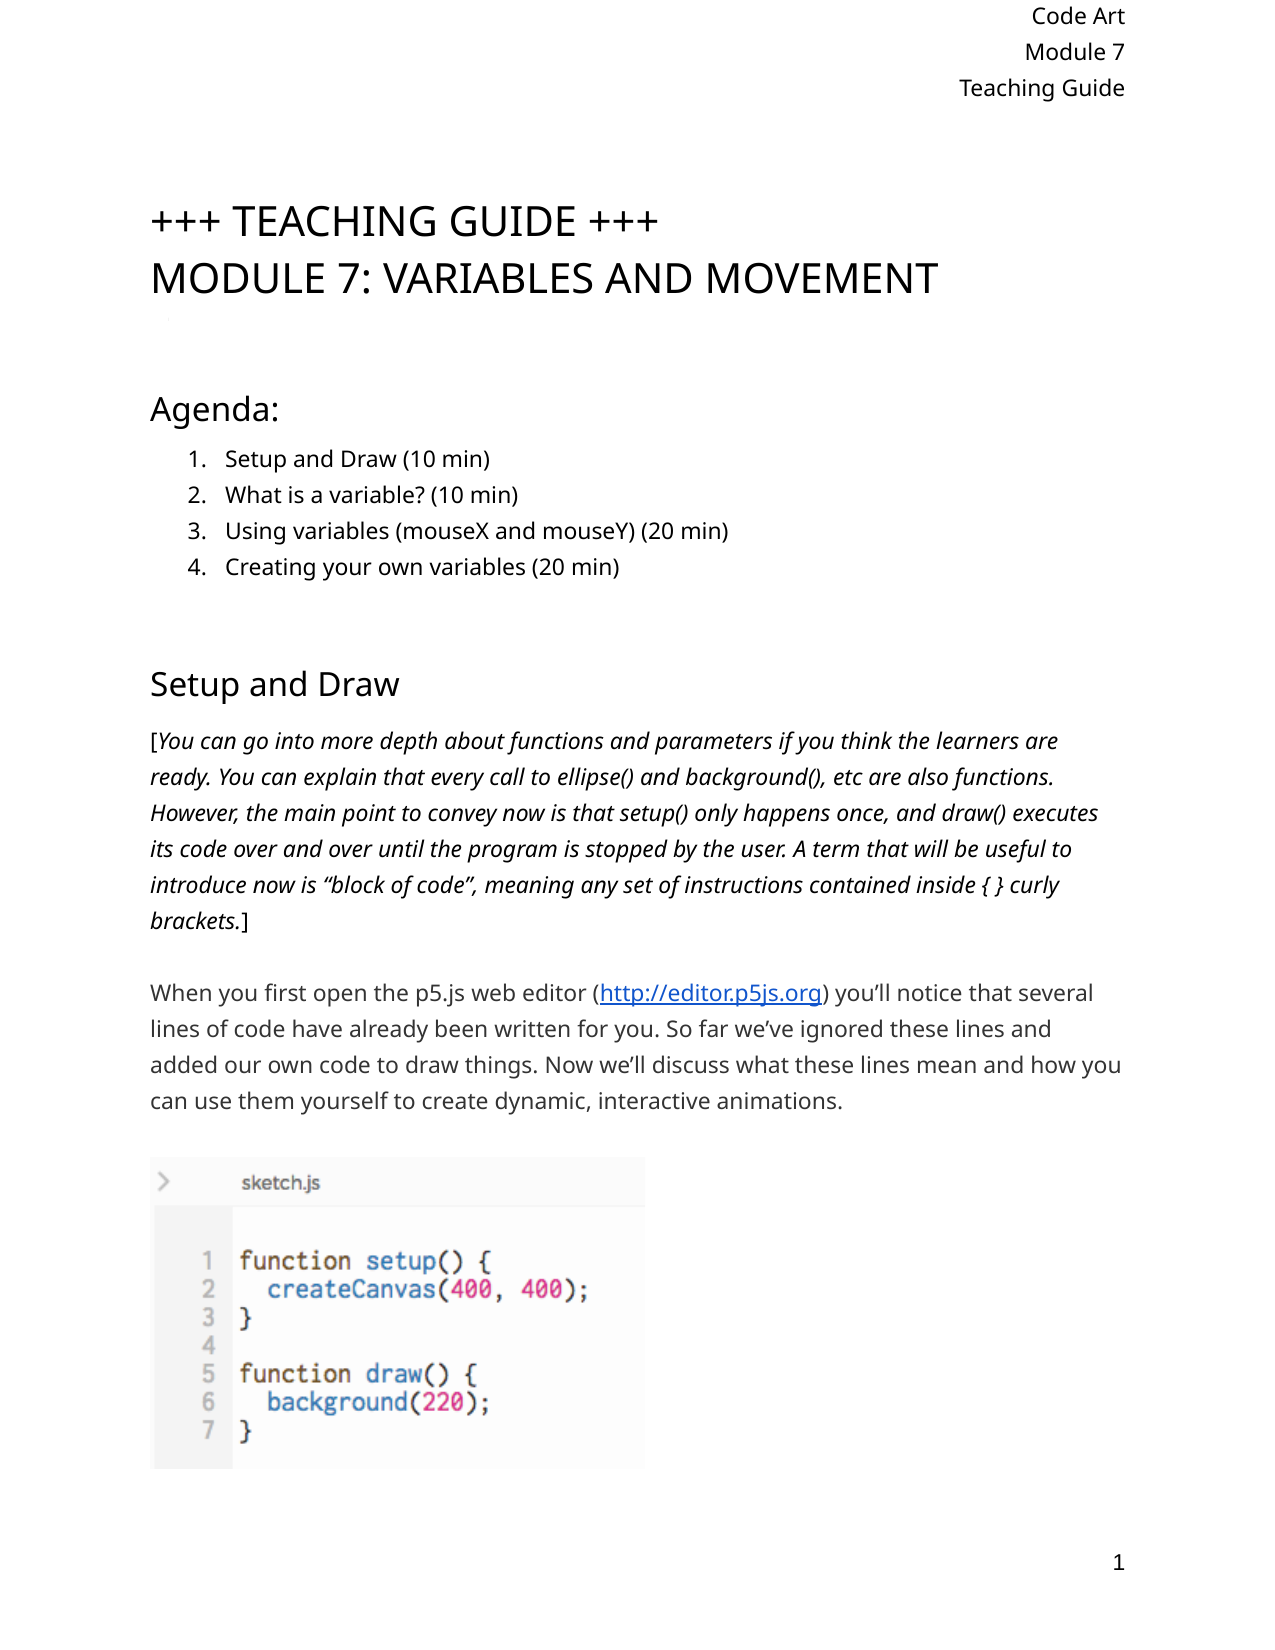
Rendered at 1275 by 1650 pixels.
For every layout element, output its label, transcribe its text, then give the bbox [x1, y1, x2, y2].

subtitle +++ TEACHING GUIDE +++ MODULE 7: VARIABLES AND MOVEMENT [150, 192, 1125, 305]
text [You can go into more depth about functions and parameters if you think the learners are ready. You can explain that every call to ellipse() and background(), etc are also functions. However, the main point to convey now is that setup() only happens once, and draw() executes its code over and over until the program is stopped by the user. A term that will be useful to introduce now is “block of code”, meaning any set of instructions contained inside { } curly brackets.] [150, 725, 1125, 936]
list What is a variable? (10 min) [187, 479, 1125, 511]
list Setup and Draw (10 min) [187, 443, 1125, 474]
picture [150, 1157, 646, 1469]
text When you first open the p5.js web editor (http://editor.p5js.org) you’ll notice that several lines of code have already been written for you. So far we’ve ignored these lines and added our own code to draw things. Now we’ll discuss what these lines mean and how you can use them yourself to create dynamic, interactive animations. [150, 977, 1125, 1116]
subtitle Agenda: [150, 385, 1125, 431]
list Creating your own variables (20 min) [187, 551, 1125, 582]
list Using variables (mouseX and mouseY) (20 min) [187, 515, 1125, 546]
subtitle Setup and Draw [150, 661, 1125, 706]
